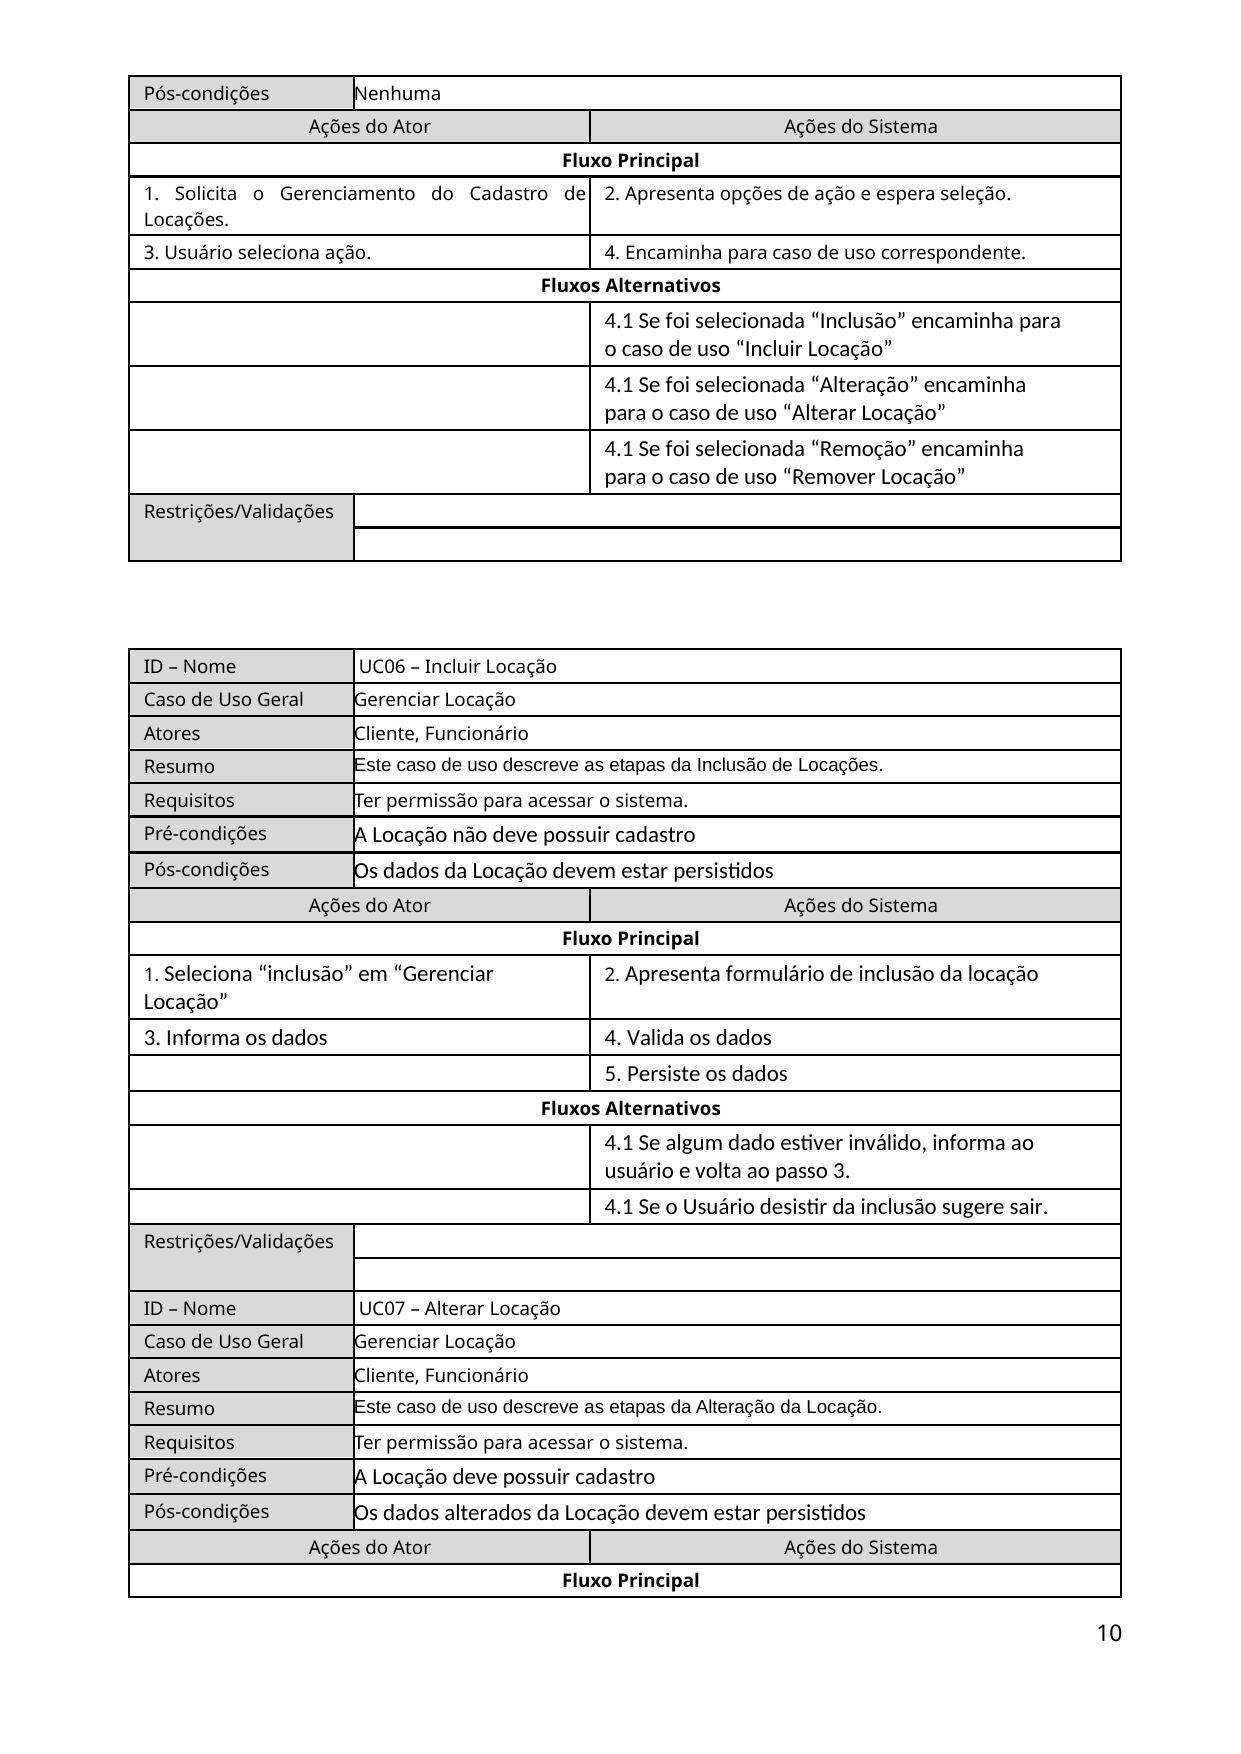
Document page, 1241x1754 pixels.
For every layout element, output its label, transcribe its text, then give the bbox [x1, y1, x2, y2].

table_cell Requisitos [130, 1426, 353, 1457]
table_cell Pós-condições [130, 1495, 353, 1529]
table_cell Atores [130, 717, 353, 748]
table_cell Ações do Ator [130, 111, 589, 142]
table_header UC06 – Incluir Locação [355, 650, 1120, 682]
table_cell 4.1 Se algum dado estiver inválido, informa ao usuário e volta ao passo 3. [591, 1126, 1120, 1187]
table_cell 4.1 Se o Usuário desistir da inclusão sugere sair. [591, 1190, 1120, 1223]
table_cell 4.1 Se foi selecionada “Alteração” encaminha para o caso de uso “Alterar Locação” [591, 367, 1120, 429]
table_cell 4.1 Se foi selecionada “Inclusão” encaminha para o caso de uso “Incluir Locação” [591, 303, 1120, 365]
table_cell Pós-condições [130, 77, 353, 108]
table_cell [130, 1190, 589, 1223]
table_cell 3. Informa os dados [130, 1020, 589, 1054]
table_cell Fluxo Principal [130, 923, 1120, 954]
table_cell UC07 – Alterar Locação [355, 1292, 1120, 1324]
table_cell A Locação deve possuir cadastro [355, 1460, 1120, 1493]
table_cell Ações do Sistema [591, 889, 1120, 921]
table_cell 4.1 Se foi selecionada “Remoção” encaminha para o caso de uso “Remover Locação” [591, 431, 1120, 493]
table_cell 4. Valida os dados [591, 1020, 1120, 1054]
table_cell A Locação não deve possuir cadastro [355, 818, 1120, 851]
table_cell Este caso de uso descreve as etapas da Alteração da Locação. [355, 1393, 1120, 1424]
table_cell Caso de Uso Geral [130, 1326, 353, 1357]
table_cell 1. Seleciona “inclusão” em “Gerenciar Locação” [130, 956, 589, 1018]
table_cell Fluxos Alternativos [130, 1092, 1120, 1123]
table_cell [130, 1126, 589, 1187]
table_cell 5. Persiste os dados [591, 1056, 1120, 1090]
table_cell Pré-condições [130, 818, 353, 851]
table_cell Fluxo Principal [130, 144, 1120, 175]
table_cell Gerenciar Locação [355, 1326, 1120, 1357]
table_cell Os dados da Locação devem estar persistidos [355, 854, 1120, 887]
table_cell Resumo [130, 751, 353, 782]
table_cell [130, 431, 589, 493]
table_cell Requisitos [130, 784, 353, 815]
table_cell [355, 1259, 1120, 1290]
table_cell Pós-condições [130, 854, 353, 887]
table_cell Ações do Sistema [591, 111, 1120, 142]
table_cell Cliente, Funcionário [355, 1359, 1120, 1391]
table_cell Resumo [130, 1393, 353, 1424]
table_cell Este caso de uso descreve as etapas da Inclusão de Locações. [355, 751, 1120, 782]
table_cell Fluxos Alternativos [130, 270, 1120, 301]
table_cell Ações do Ator [130, 1531, 589, 1563]
table_cell 3. Usuário seleciona ação. [130, 236, 589, 268]
table_cell Gerenciar Locação [355, 684, 1120, 715]
table_cell Restrições/Validações [130, 495, 353, 560]
table_cell [355, 1225, 1120, 1257]
table_cell Caso de Uso Geral [130, 684, 353, 715]
table_cell 4. Encaminha para caso de uso correspondente. [591, 236, 1120, 268]
table_cell 2. Apresenta opções de ação e espera seleção. [591, 178, 1120, 234]
table_cell [130, 367, 589, 429]
table_cell Ações do Ator [130, 889, 589, 921]
table_cell [130, 1056, 589, 1090]
table_cell Fluxo Principal [130, 1565, 1120, 1596]
table_cell Restrições/Validações [130, 1225, 353, 1290]
table_cell [130, 303, 589, 365]
table_cell [355, 529, 1120, 560]
table_cell Ações do Sistema [591, 1531, 1120, 1563]
table_cell [355, 495, 1120, 526]
table_cell Os dados alterados da Locação devem estar persistidos [355, 1495, 1120, 1529]
table_header ID – Nome [130, 650, 353, 682]
table_cell Ter permissão para acessar o sistema. [355, 1426, 1120, 1457]
table_cell 1. Solicita o Gerenciamento do Cadastro de Locações. [130, 178, 589, 234]
table_cell Cliente, Funcionário [355, 717, 1120, 748]
table_cell Atores [130, 1359, 353, 1391]
table_cell Nenhuma [355, 77, 1120, 108]
table_cell ID – Nome [130, 1292, 353, 1324]
table_cell 2. Apresenta formulário de inclusão da locação [591, 956, 1120, 1018]
table_cell Ter permissão para acessar o sistema. [355, 784, 1120, 815]
table_cell Pré-condições [130, 1460, 353, 1493]
